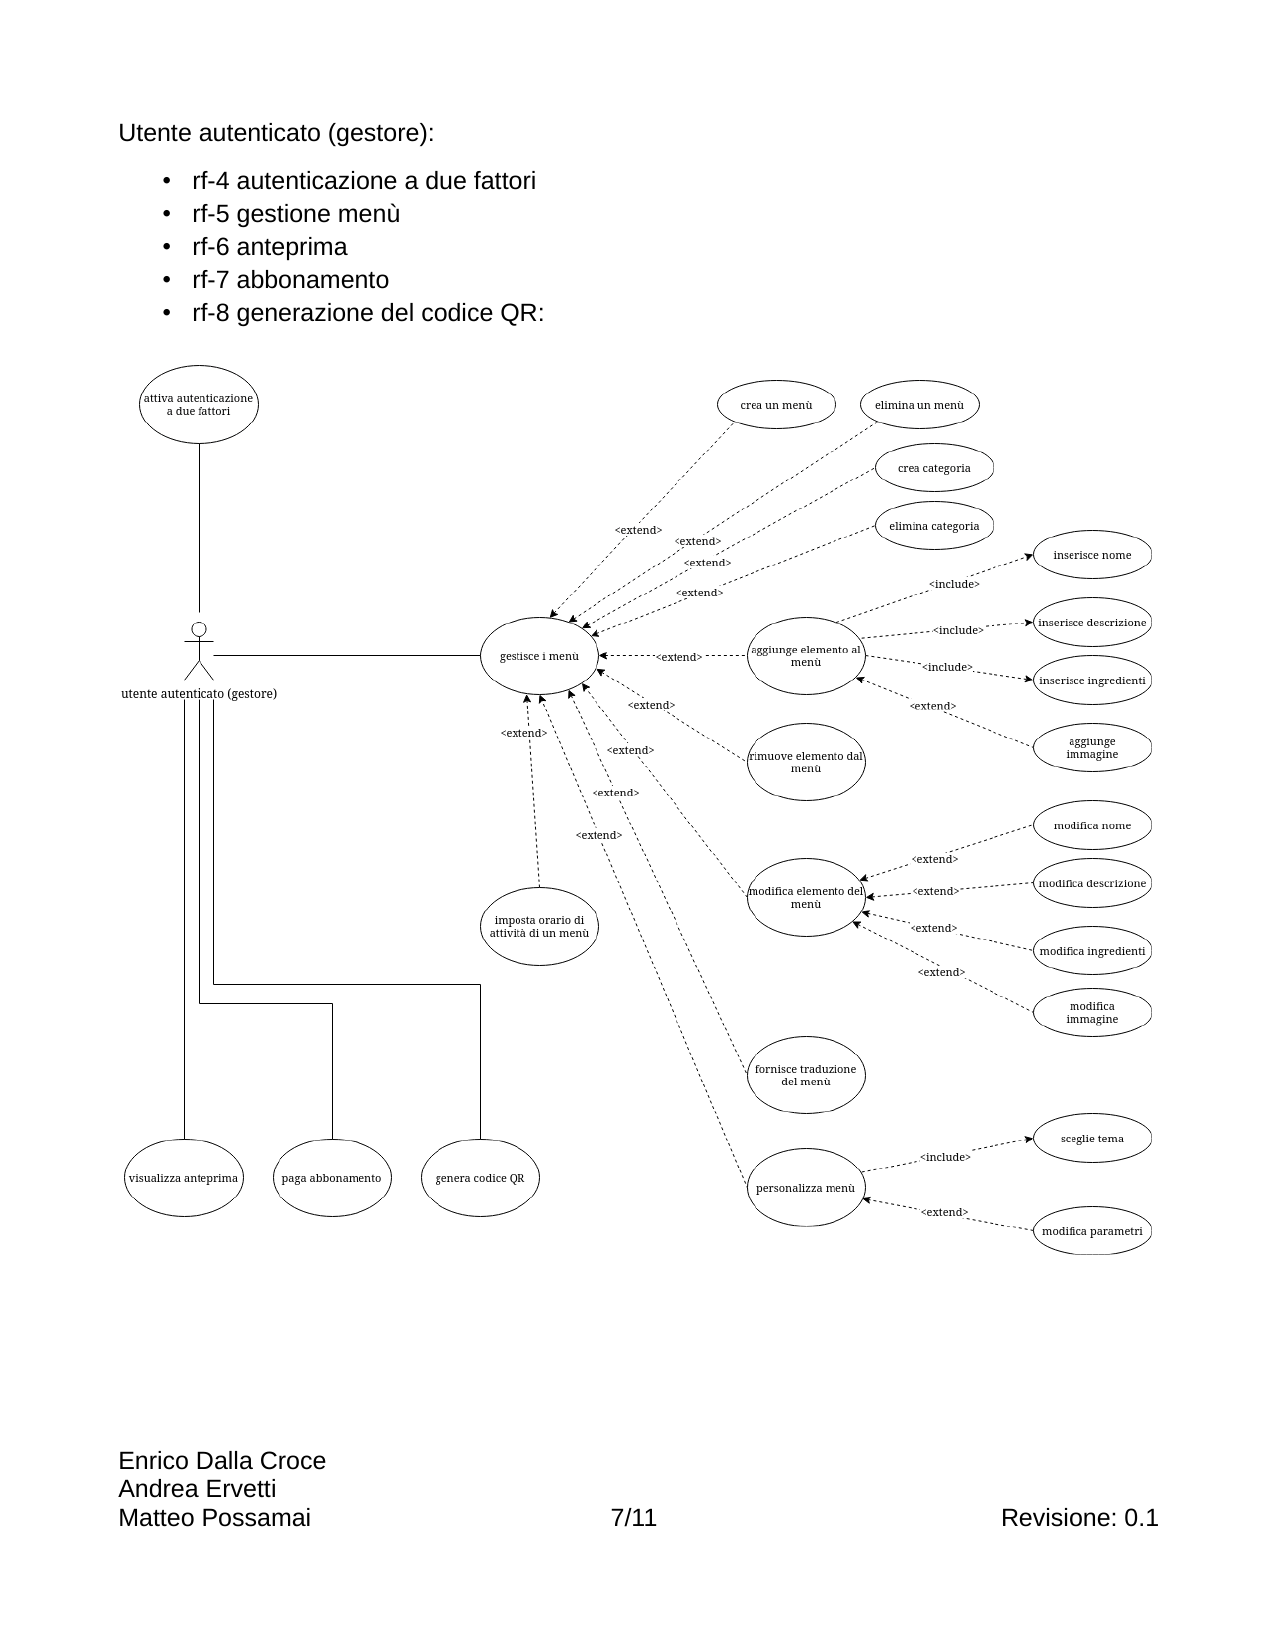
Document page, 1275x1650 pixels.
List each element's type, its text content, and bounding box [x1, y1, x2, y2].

picture [121, 365, 1152, 1255]
text Utente autenticato (gestore): [118, 118, 1157, 147]
list rf-5 gestione menù [162, 199, 1157, 228]
list rf-4 autenticazione a due fattori [162, 166, 1157, 194]
list rf-6 anteprima [162, 232, 1157, 261]
list rf-8 generazione del codice QR: [162, 298, 1157, 327]
list rf-7 abbonamento [162, 265, 1157, 294]
